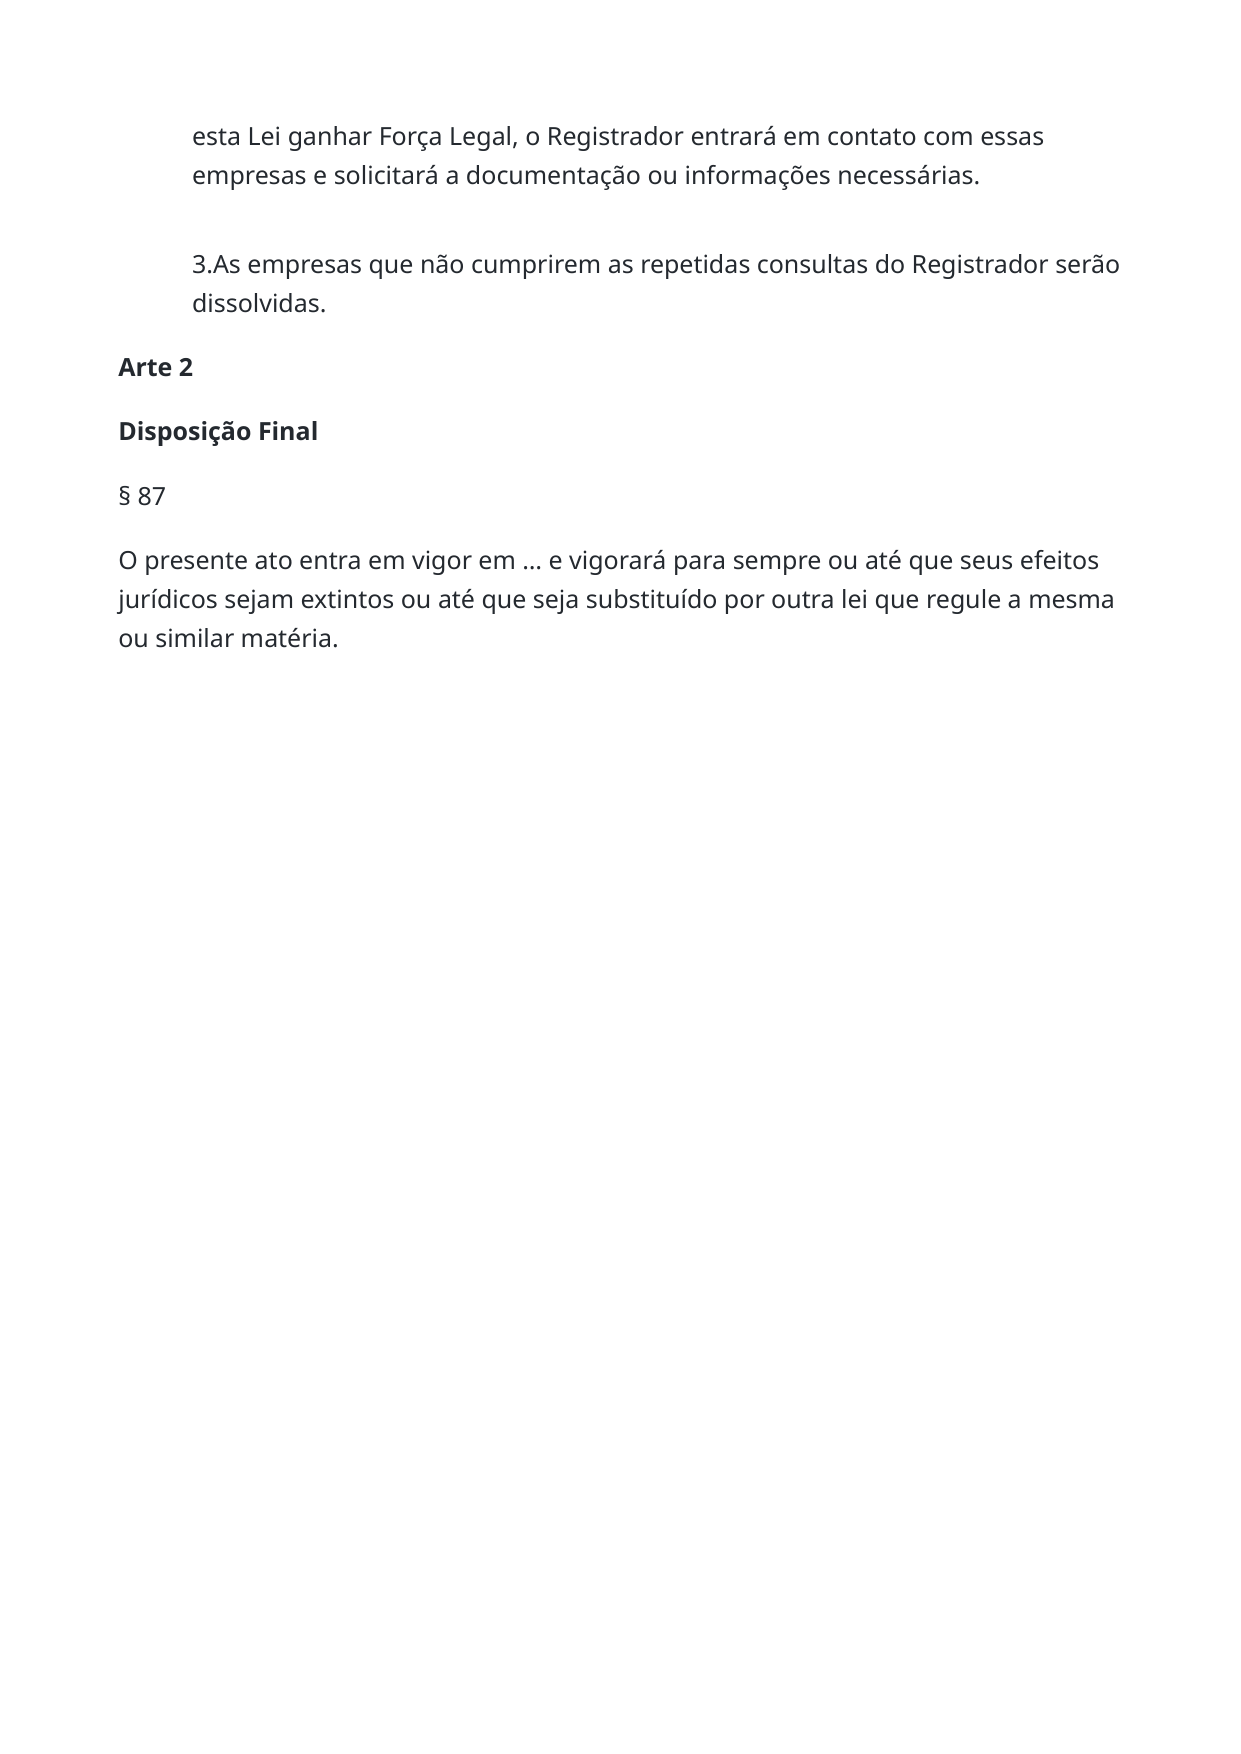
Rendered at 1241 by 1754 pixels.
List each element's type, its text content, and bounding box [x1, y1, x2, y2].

text Arte 2 [118, 350, 1122, 384]
text O presente ato entra em vigor em … e vigorará para sempre ou até que seus efeitos jurídicos sejam extintos ou até que seja substituído por outra lei que regule a mesma ou similar matéria. [118, 542, 1122, 655]
list esta Lei ganhar Força Legal, o Registrador entrará em contato com essas empresas e solicitará a documentação ou informações necessárias. [118, 118, 1122, 191]
text Disposição Final [118, 414, 1122, 448]
text § 87 [118, 478, 1122, 512]
list As empresas que não cumprirem as repetidas consultas do Registrador serão dissolvidas. [118, 246, 1122, 320]
